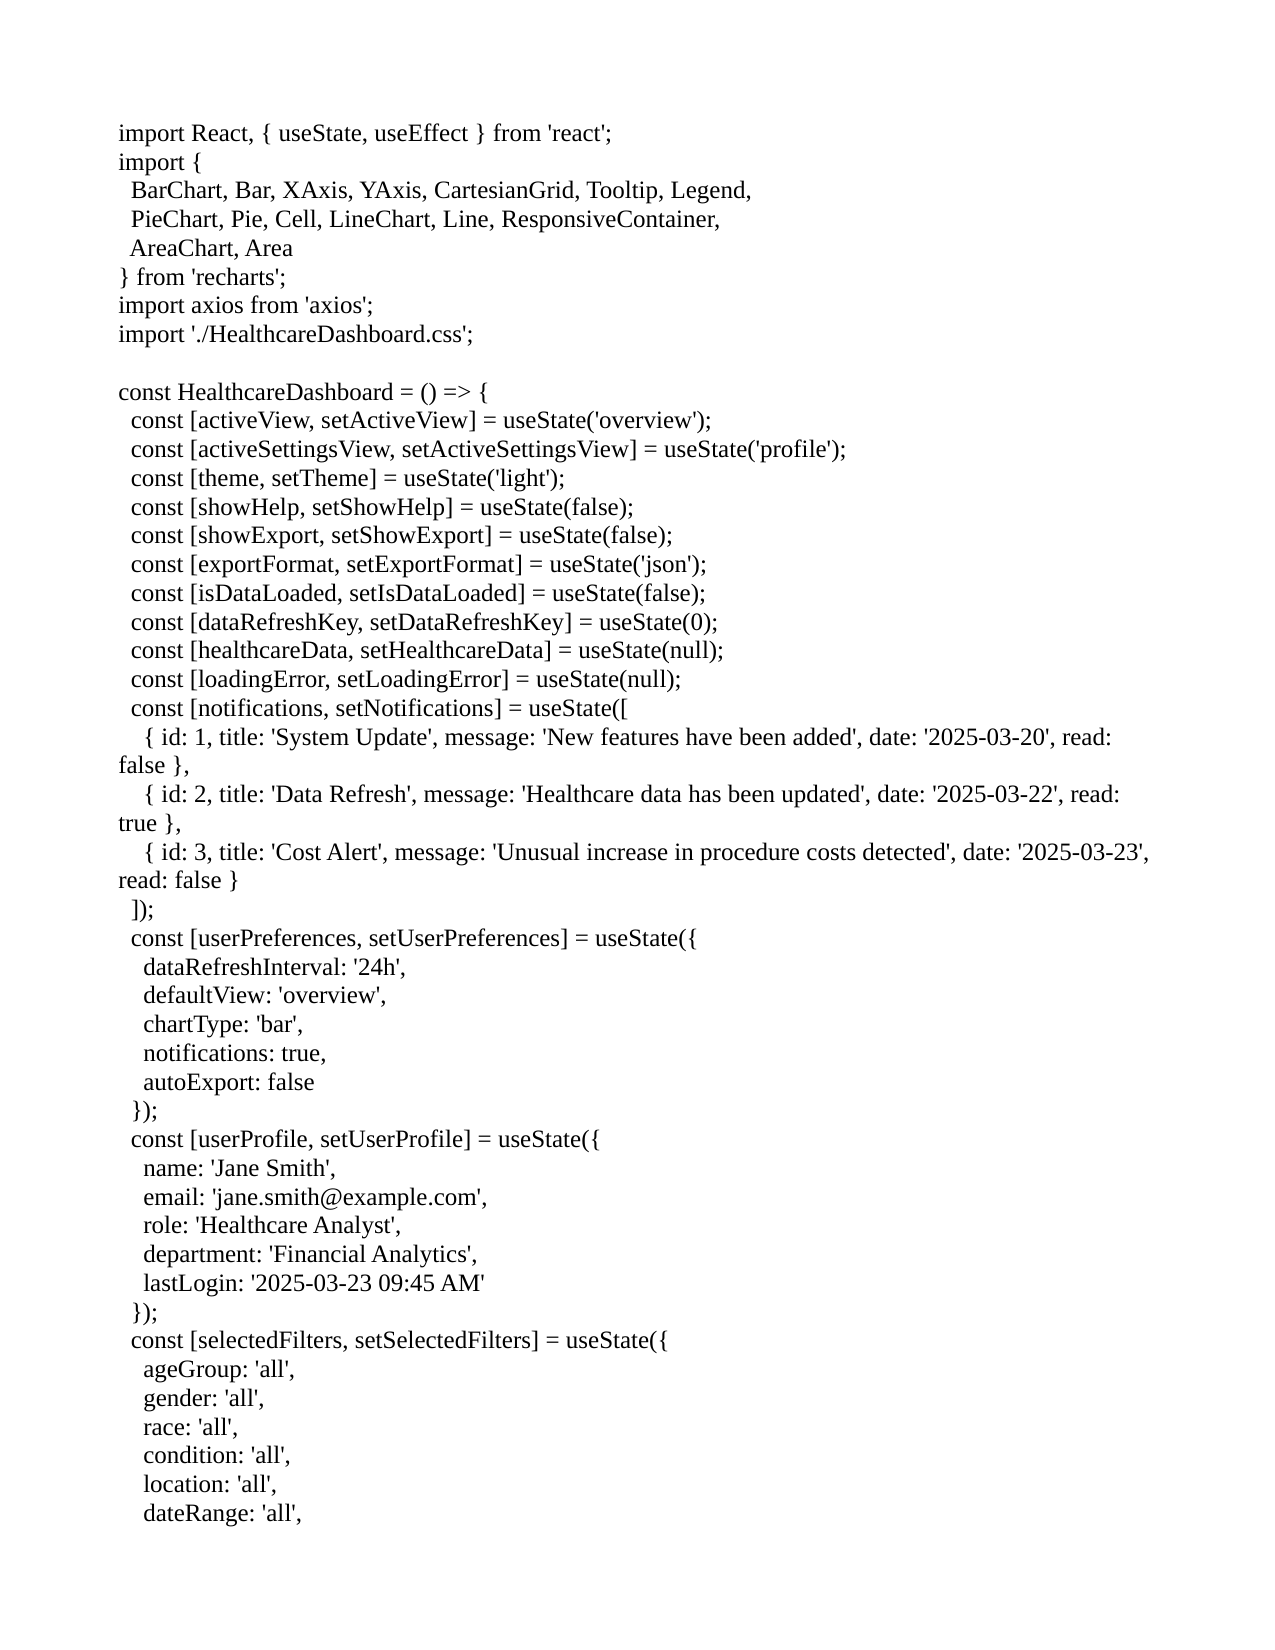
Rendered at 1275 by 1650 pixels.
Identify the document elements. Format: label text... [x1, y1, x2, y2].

text condition: 'all', [118, 1441, 1157, 1469]
text const [dataRefreshKey, setDataRefreshKey] = useState(0); [118, 607, 1157, 636]
text const [activeSettingsView, setActiveSettingsView] = useState('profile'); [118, 434, 1157, 463]
text const [notifications, setNotifications] = useState([ [118, 693, 1157, 722]
text dateRange: 'all', [118, 1498, 1157, 1527]
text autoExport: false [118, 1067, 1157, 1096]
text const [healthcareData, setHealthcareData] = useState(null); [118, 636, 1157, 664]
text BarChart, Bar, XAxis, YAxis, CartesianGrid, Tooltip, Legend, [118, 176, 1157, 204]
text PieChart, Pie, Cell, LineChart, Line, ResponsiveContainer, [118, 204, 1157, 233]
text dataRefreshInterval: '24h', [118, 952, 1157, 981]
text race: 'all', [118, 1412, 1157, 1441]
text const [activeView, setActiveView] = useState('overview'); [118, 406, 1157, 434]
text }); [118, 1096, 1157, 1124]
text } from 'recharts'; [118, 262, 1157, 291]
text location: 'all', [118, 1469, 1157, 1498]
text { id: 1, title: 'System Update', message: 'New features have been added', date: '2025-03-20', read: false }, [118, 722, 1157, 779]
text const [selectedFilters, setSelectedFilters] = useState({ [118, 1326, 1157, 1354]
text import axios from 'axios'; [118, 291, 1157, 319]
text name: 'Jane Smith', [118, 1153, 1157, 1182]
text ageGroup: 'all', [118, 1354, 1157, 1383]
text { id: 2, title: 'Data Refresh', message: 'Healthcare data has been updated', date: '2025-03-22', read: true }, [118, 779, 1157, 837]
text const [theme, setTheme] = useState('light'); [118, 463, 1157, 492]
text lastLogin: '2025-03-23 09:45 AM' [118, 1268, 1157, 1297]
text import React, { useState, useEffect } from 'react'; [118, 118, 1157, 147]
text const [showExport, setShowExport] = useState(false); [118, 521, 1157, 549]
text department: 'Financial Analytics', [118, 1239, 1157, 1268]
text gender: 'all', [118, 1383, 1157, 1412]
text import { [118, 147, 1157, 176]
text defaultView: 'overview', [118, 981, 1157, 1009]
text role: 'Healthcare Analyst', [118, 1211, 1157, 1239]
text const [isDataLoaded, setIsDataLoaded] = useState(false); [118, 578, 1157, 607]
text const [exportFormat, setExportFormat] = useState('json'); [118, 549, 1157, 578]
text const [loadingError, setLoadingError] = useState(null); [118, 664, 1157, 693]
text notifications: true, [118, 1038, 1157, 1067]
text ]); [118, 894, 1157, 923]
text AreaChart, Area [118, 233, 1157, 262]
text const [userProfile, setUserProfile] = useState({ [118, 1124, 1157, 1153]
text const HealthcareDashboard = () => { [118, 377, 1157, 406]
text const [showHelp, setShowHelp] = useState(false); [118, 492, 1157, 521]
text const [userPreferences, setUserPreferences] = useState({ [118, 923, 1157, 952]
text }); [118, 1297, 1157, 1326]
text email: 'jane.smith@example.com', [118, 1182, 1157, 1211]
text import './HealthcareDashboard.css'; [118, 319, 1157, 348]
text chartType: 'bar', [118, 1009, 1157, 1038]
text { id: 3, title: 'Cost Alert', message: 'Unusual increase in procedure costs detected', date: '2025-03-23', read: false } [118, 837, 1157, 894]
